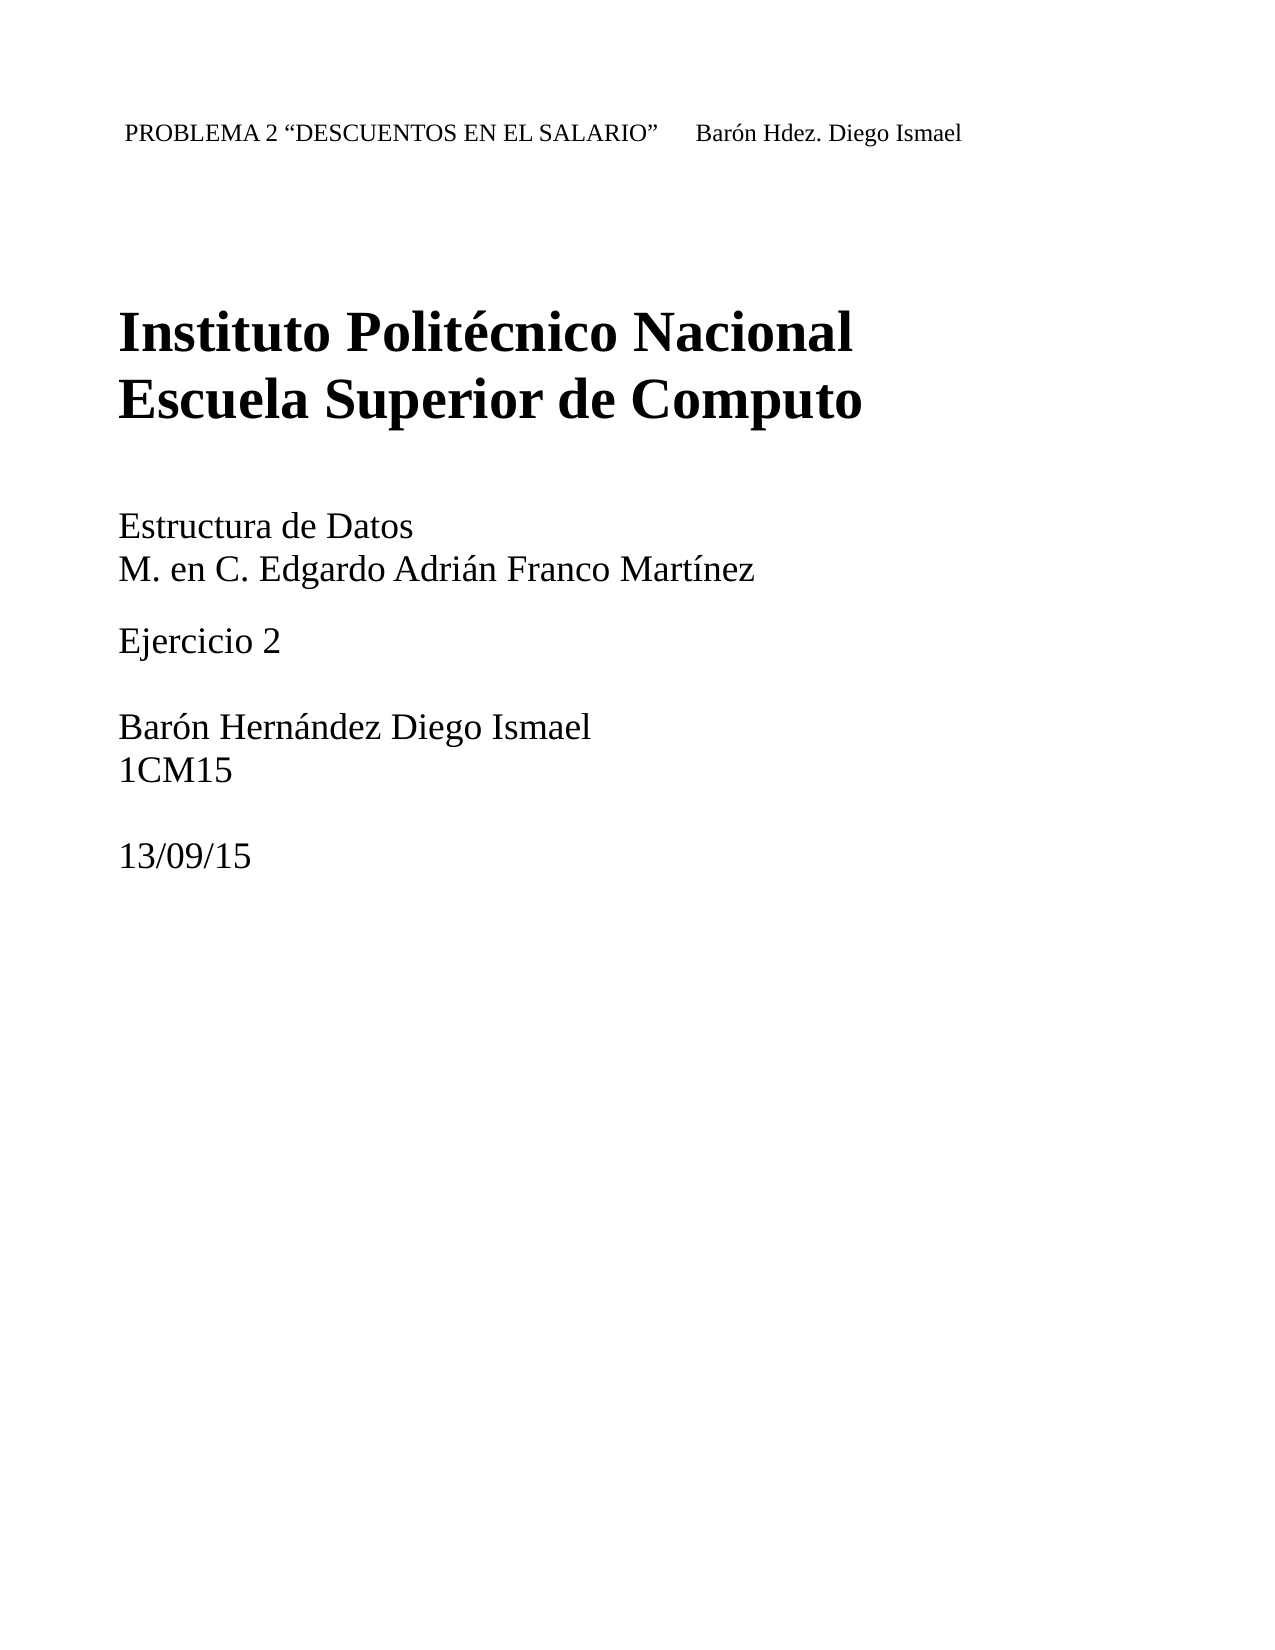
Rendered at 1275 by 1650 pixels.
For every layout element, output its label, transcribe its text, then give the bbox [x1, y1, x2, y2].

text 1CM15 [118, 748, 1157, 791]
text Ejercicio 2 [118, 618, 1157, 661]
text Instituto Politécnico Nacional [118, 297, 1157, 364]
text Barón Hernández Diego Ismael [118, 704, 1157, 748]
text Estructura de Datos [118, 503, 1157, 546]
text Escuela Superior de Computo [118, 364, 1157, 431]
text 13/09/15 [118, 834, 1157, 877]
text M. en C. Edgardo Adrián Franco Martínez [118, 546, 1157, 589]
